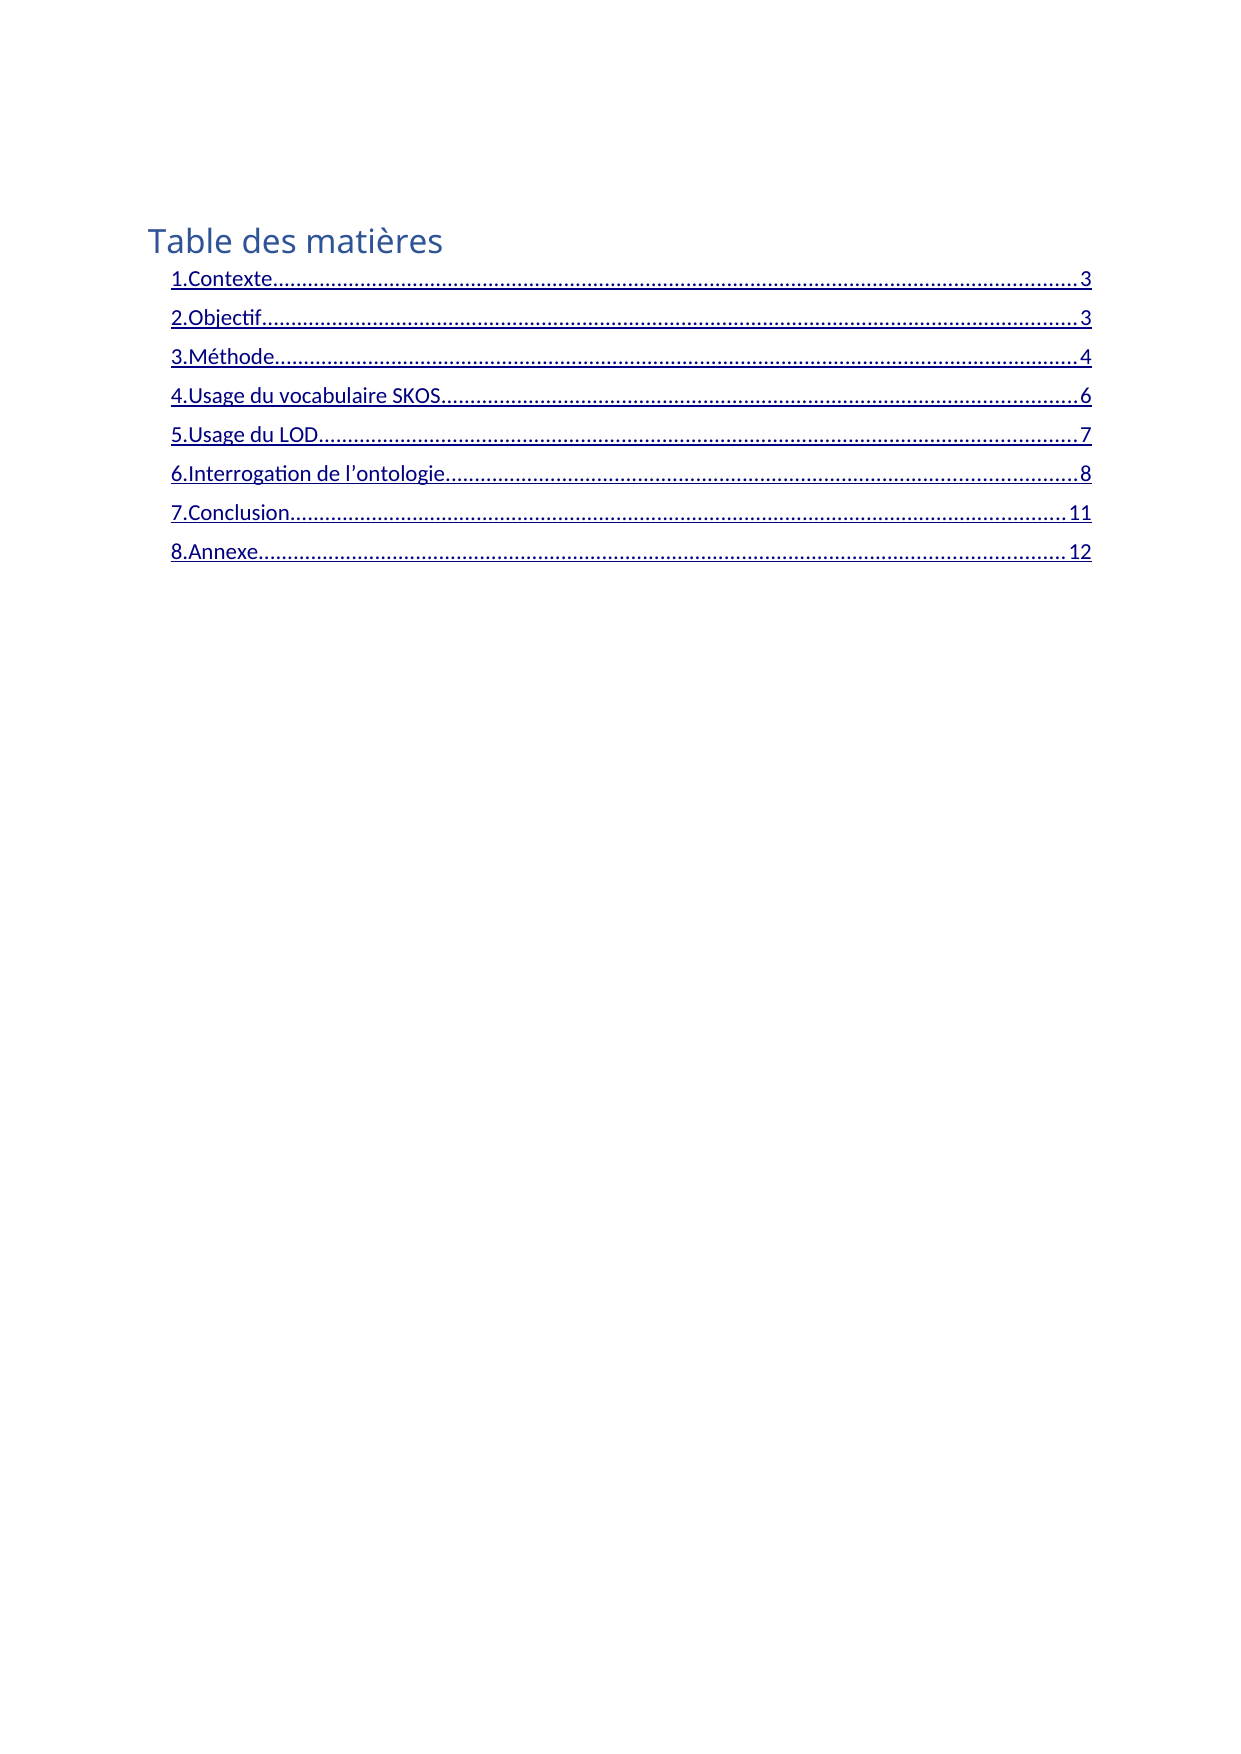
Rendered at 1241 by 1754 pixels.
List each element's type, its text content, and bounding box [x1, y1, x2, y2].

text 5. Usage du LOD 7 [171, 420, 1093, 448]
text 6. Interrogation de l’ontologie 8 [171, 459, 1093, 487]
text 2. Objectif 3 [171, 303, 1093, 331]
text 8. Annexe 12 [171, 537, 1093, 565]
text 1. Contexte 3 [171, 264, 1093, 292]
text Table des matières [148, 218, 1093, 263]
text 4. Usage du vocabulaire SKOS 6 [171, 381, 1093, 409]
text 3. Méthode 4 [171, 342, 1093, 370]
text 7. Conclusion 11 [171, 498, 1093, 526]
